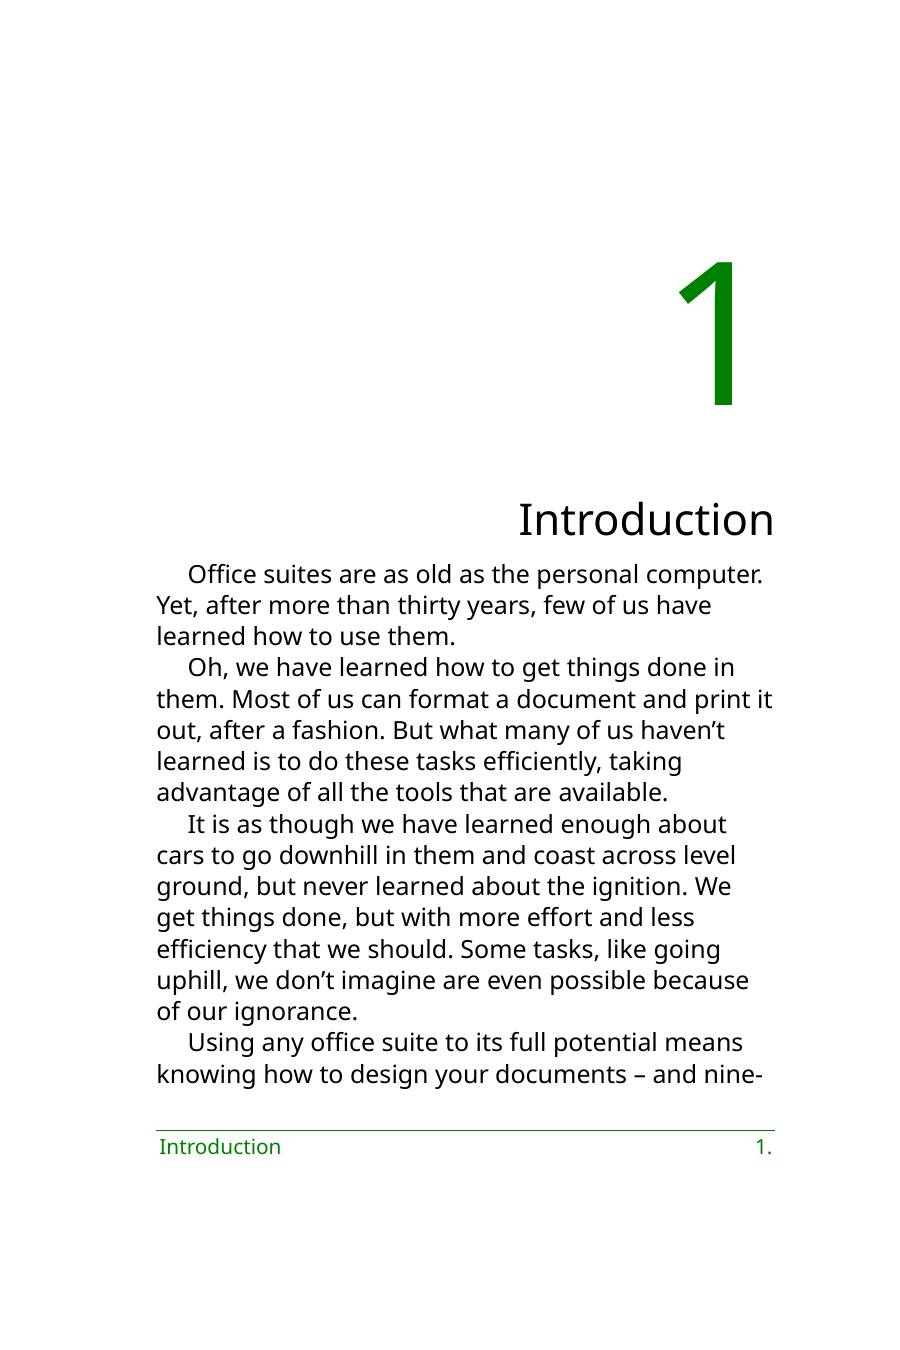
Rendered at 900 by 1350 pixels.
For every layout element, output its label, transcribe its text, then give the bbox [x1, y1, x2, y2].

subtitle Introduction [156, 489, 775, 549]
text 1 [156, 192, 775, 464]
text Using any office suite to its full potential means knowing how to design your documents – and nine- [156, 1027, 775, 1089]
text Office suites are as old as the personal computer. Yet, after more than thirty years, few of us have learned how to use them. [156, 558, 775, 652]
text Oh, we have learned how to get things done in them. Most of us can format a document and print it out, after a fashion. But what many of us haven’t learned is to do these tasks efficiently, taking advantage of all the tools that are available. [156, 652, 775, 808]
text It is as though we have learned enough about cars to go downhill in them and coast across level ground, but never learned about the ignition. We get things done, but with more effort and less efficiency that we should. Some tasks, like going uphill, we don’t imagine are even possible because of our ignorance. [156, 808, 775, 1027]
